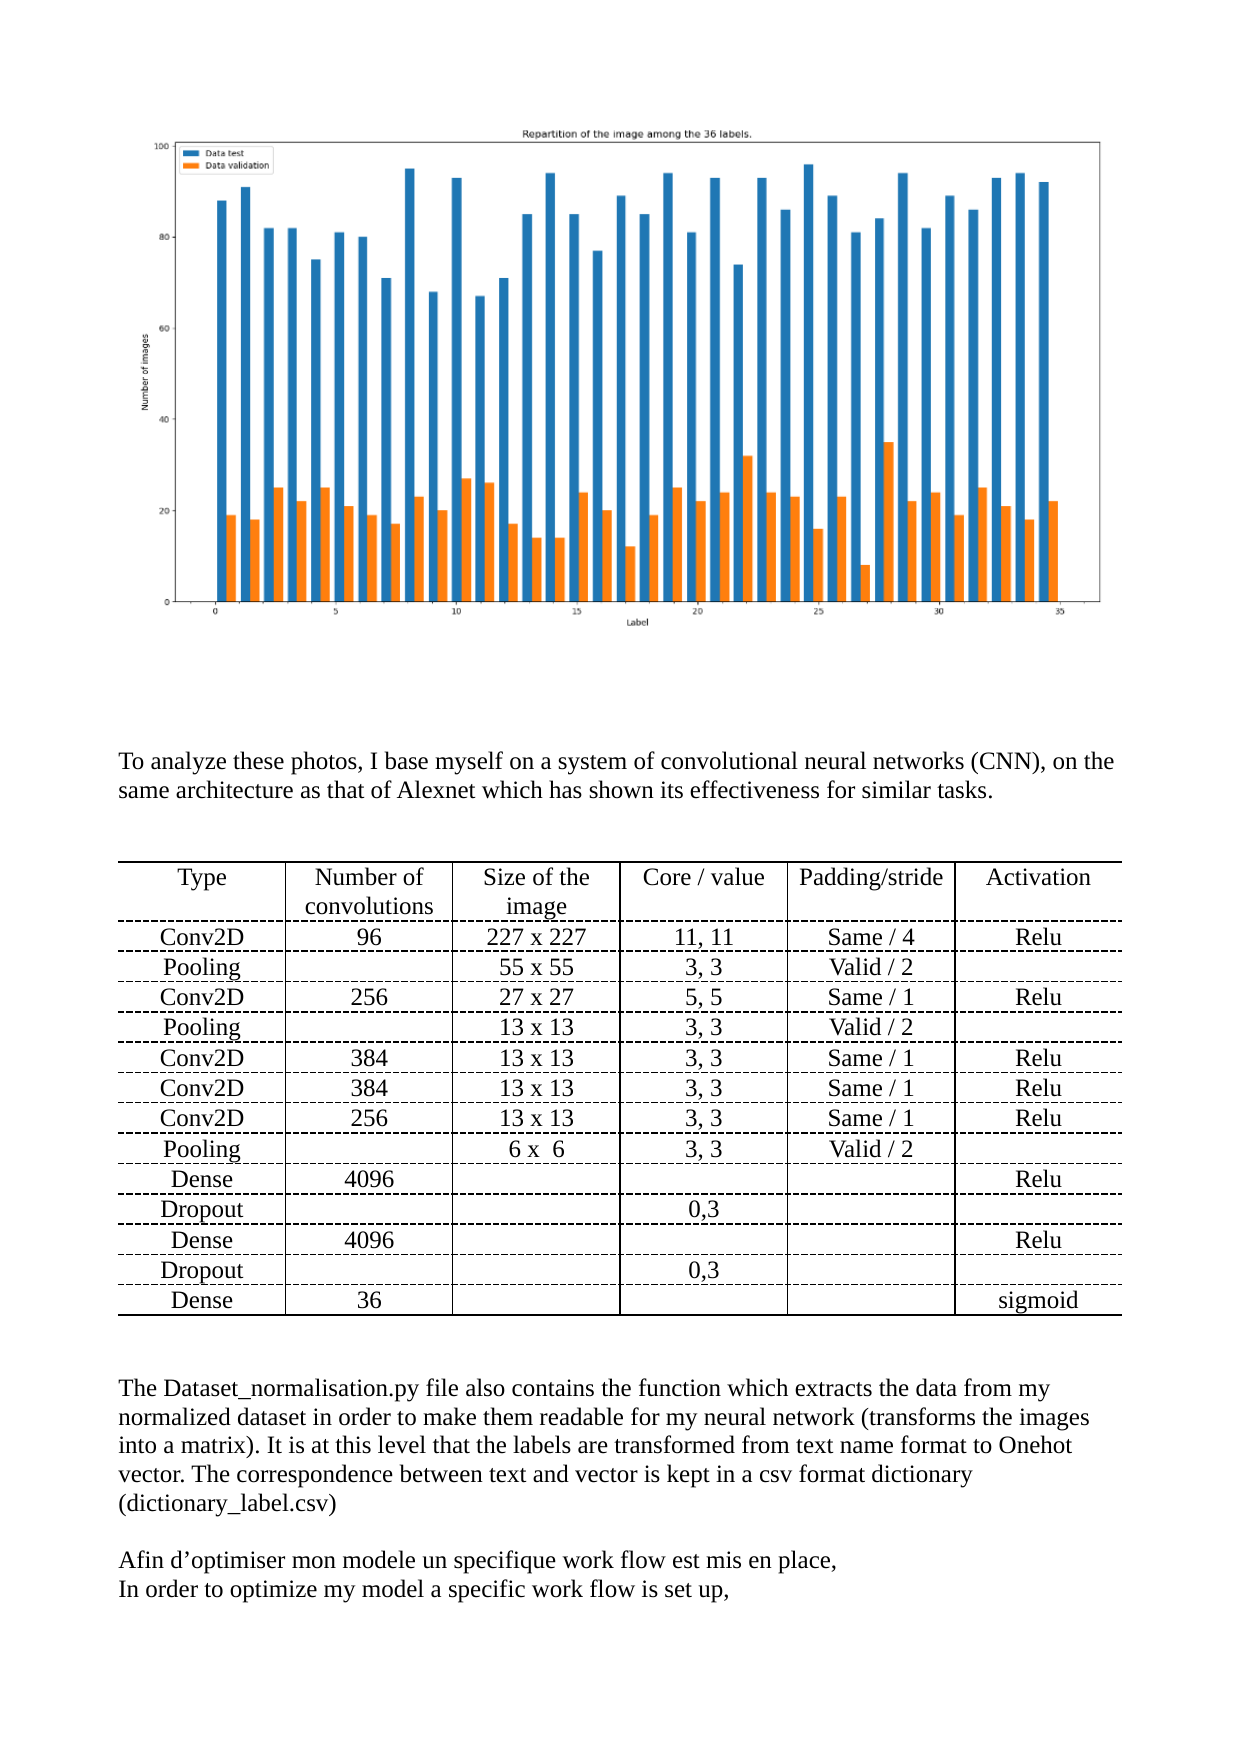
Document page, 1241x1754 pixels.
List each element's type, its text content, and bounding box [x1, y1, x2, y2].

table_cell 55 x 55 [453, 950, 619, 981]
table_cell 3, 3 [621, 1132, 787, 1162]
table_cell Relu [956, 1072, 1122, 1102]
table_cell Relu [956, 1163, 1122, 1193]
table_cell Relu [956, 981, 1122, 1011]
text Afin d’optimiser mon modele un specifique work flow est mis en place, [118, 1546, 1122, 1574]
text In order to optimize my model a specific work flow is set up, [118, 1574, 1122, 1603]
table_cell [956, 950, 1122, 981]
table_cell Pooling [118, 950, 285, 981]
table_cell [453, 1254, 619, 1284]
table_cell Dense [118, 1223, 285, 1253]
table_cell 3, 3 [621, 1102, 787, 1132]
table_cell 27 x 27 [453, 981, 619, 1011]
table_cell 13 x 13 [453, 1041, 619, 1072]
table_cell Relu [956, 1223, 1122, 1253]
table_cell Conv2D [118, 1102, 285, 1132]
table_cell Valid / 2 [788, 1011, 954, 1041]
table_cell [788, 1284, 954, 1314]
table_cell 13 x 13 [453, 1011, 619, 1041]
table_cell 3, 3 [621, 950, 787, 981]
table_cell Dropout [118, 1193, 285, 1223]
table_header Type [118, 863, 285, 920]
table_cell 256 [286, 981, 452, 1011]
table_cell 13 x 13 [453, 1102, 619, 1132]
table_cell [956, 1193, 1122, 1223]
table_cell [453, 1163, 619, 1193]
table_cell Valid / 2 [788, 1132, 954, 1162]
table_cell Relu [956, 920, 1122, 950]
table_cell [621, 1284, 787, 1314]
table_cell 5, 5 [621, 981, 787, 1011]
table_cell Dense [118, 1284, 285, 1314]
table_cell 3, 3 [621, 1041, 787, 1072]
table_cell 384 [286, 1041, 452, 1072]
table_cell Conv2D [118, 920, 285, 950]
table_cell [788, 1254, 954, 1284]
table_cell [453, 1223, 619, 1253]
table_cell Relu [956, 1041, 1122, 1072]
table_cell 0,3 [621, 1254, 787, 1284]
text To analyze these photos, I base myself on a system of convolutional neural networks (CNN), on the same architecture as that of Alexnet which has shown its effectiveness for similar tasks. [118, 746, 1122, 803]
table_cell [286, 1193, 452, 1223]
table_cell [286, 1254, 452, 1284]
table_cell 4096 [286, 1163, 452, 1193]
table_cell Conv2D [118, 1072, 285, 1102]
table_cell [788, 1193, 954, 1223]
text The Dataset_normalisation.py file also contains the function which extracts the data from my normalized dataset in order to make them readable for my neural network (transforms the images into a matrix). It is at this level that the labels are transformed from text name format to Onehot vector. The correspondence between text and vector is kept in a csv format dictionary (dictionary_label.csv) [118, 1373, 1122, 1517]
table_cell Pooling [118, 1132, 285, 1162]
table_cell Dense [118, 1163, 285, 1193]
table_cell 96 [286, 920, 452, 950]
table_cell 11, 11 [621, 920, 787, 950]
table_header Number of convolutions [286, 863, 452, 920]
table_header Padding/stride [788, 863, 954, 920]
table_header Size of the image [453, 863, 619, 920]
table_cell Valid / 2 [788, 950, 954, 981]
table_cell 6 x 6 [453, 1132, 619, 1162]
table_cell Conv2D [118, 1041, 285, 1072]
table_cell 3, 3 [621, 1011, 787, 1041]
table_cell Same / 4 [788, 920, 954, 950]
table_cell [621, 1163, 787, 1193]
picture [118, 118, 1123, 631]
table_cell 227 x 227 [453, 920, 619, 950]
table_cell Same / 1 [788, 981, 954, 1011]
table_cell sigmoid [956, 1284, 1122, 1314]
table_cell [788, 1223, 954, 1253]
table_cell [286, 1132, 452, 1162]
table_cell Same / 1 [788, 1102, 954, 1132]
table_cell Dropout [118, 1254, 285, 1284]
table_cell 13 x 13 [453, 1072, 619, 1102]
table_cell [956, 1011, 1122, 1041]
table_cell [286, 950, 452, 981]
table_cell [788, 1163, 954, 1193]
table_cell [453, 1193, 619, 1223]
table_cell 0,3 [621, 1193, 787, 1223]
table_cell 36 [286, 1284, 452, 1314]
table_cell Relu [956, 1102, 1122, 1132]
table_header Core / value [621, 863, 787, 920]
table_cell [956, 1254, 1122, 1284]
table_cell [453, 1284, 619, 1314]
table_cell [286, 1011, 452, 1041]
table_cell Same / 1 [788, 1072, 954, 1102]
table_cell Conv2D [118, 981, 285, 1011]
table_cell [621, 1223, 787, 1253]
table_cell 384 [286, 1072, 452, 1102]
table_cell Same / 1 [788, 1041, 954, 1072]
table_cell 3, 3 [621, 1072, 787, 1102]
table_cell 256 [286, 1102, 452, 1132]
table_cell Pooling [118, 1011, 285, 1041]
table_cell [956, 1132, 1122, 1162]
table_header Activation [956, 863, 1122, 920]
table_cell 4096 [286, 1223, 452, 1253]
